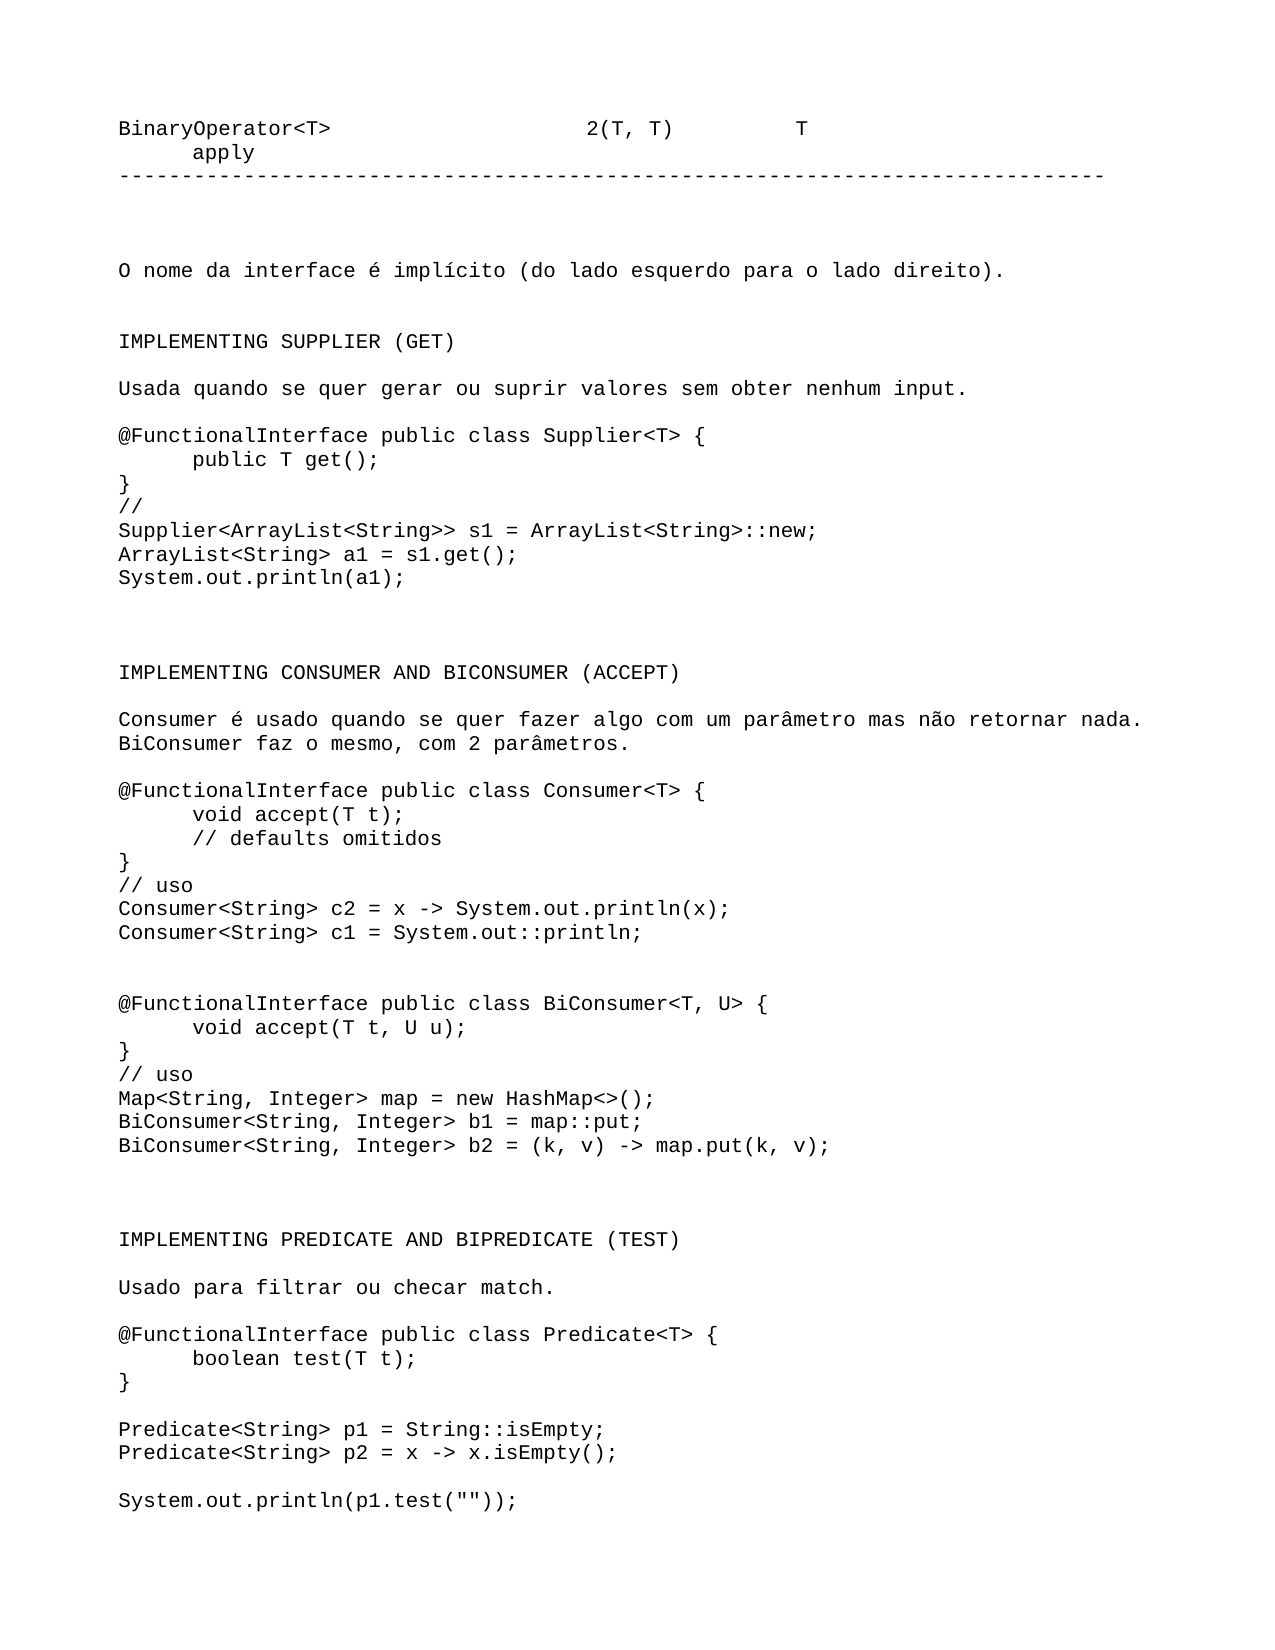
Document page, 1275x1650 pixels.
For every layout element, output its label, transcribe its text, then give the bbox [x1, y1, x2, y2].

text Usada quando se quer gerar ou suprir valores sem obter nenhum input. [118, 378, 1157, 402]
text } [118, 851, 1157, 875]
text Map<String, Integer> map = new HashMap<>(); [118, 1088, 1157, 1111]
text // [118, 496, 1157, 520]
text @FunctionalInterface public class Predicate<T> { [118, 1324, 1157, 1348]
text Supplier<ArrayList<String>> s1 = ArrayList<String>::new; [118, 520, 1157, 544]
text System.out.println(p1.test("")); [118, 1489, 1157, 1513]
text BinaryOperator<T> 2(T, T) T apply [118, 118, 1157, 165]
text void accept(T t, U u); [118, 1017, 1157, 1040]
text IMPLEMENTING PREDICATE AND BIPREDICATE (TEST) [118, 1229, 1157, 1253]
text ArrayList<String> a1 = s1.get(); [118, 544, 1157, 567]
text BiConsumer faz o mesmo, com 2 parâmetros. [118, 733, 1157, 757]
text Consumer<String> c1 = System.out::println; [118, 922, 1157, 946]
text BiConsumer<String, Integer> b2 = (k, v) -> map.put(k, v); [118, 1135, 1157, 1158]
text IMPLEMENTING SUPPLIER (GET) [118, 331, 1157, 354]
text // uso [118, 875, 1157, 898]
text boolean test(T t); [118, 1348, 1157, 1371]
text } [118, 1040, 1157, 1064]
text ------------------------------------------------------------------------------- [118, 165, 1157, 189]
text Consumer é usado quando se quer fazer algo com um parâmetro mas não retornar nada. [118, 709, 1157, 733]
text @FunctionalInterface public class Supplier<T> { [118, 426, 1157, 449]
text // uso [118, 1064, 1157, 1088]
text Consumer<String> c2 = x -> System.out.println(x); [118, 898, 1157, 922]
text } [118, 473, 1157, 496]
text } [118, 1371, 1157, 1395]
text Predicate<String> p2 = x -> x.isEmpty(); [118, 1442, 1157, 1466]
text Predicate<String> p1 = String::isEmpty; [118, 1419, 1157, 1442]
text public T get(); [118, 449, 1157, 473]
text @FunctionalInterface public class Consumer<T> { [118, 780, 1157, 804]
text System.out.println(a1); [118, 567, 1157, 591]
text void accept(T t); [118, 804, 1157, 827]
text @FunctionalInterface public class BiConsumer<T, U> { [118, 993, 1157, 1017]
text IMPLEMENTING CONSUMER AND BICONSUMER (ACCEPT) [118, 662, 1157, 686]
text // defaults omitidos [118, 827, 1157, 851]
text O nome da interface é implícito (do lado esquerdo para o lado direito). [118, 260, 1157, 284]
text BiConsumer<String, Integer> b1 = map::put; [118, 1111, 1157, 1135]
text Usado para filtrar ou checar match. [118, 1277, 1157, 1300]
